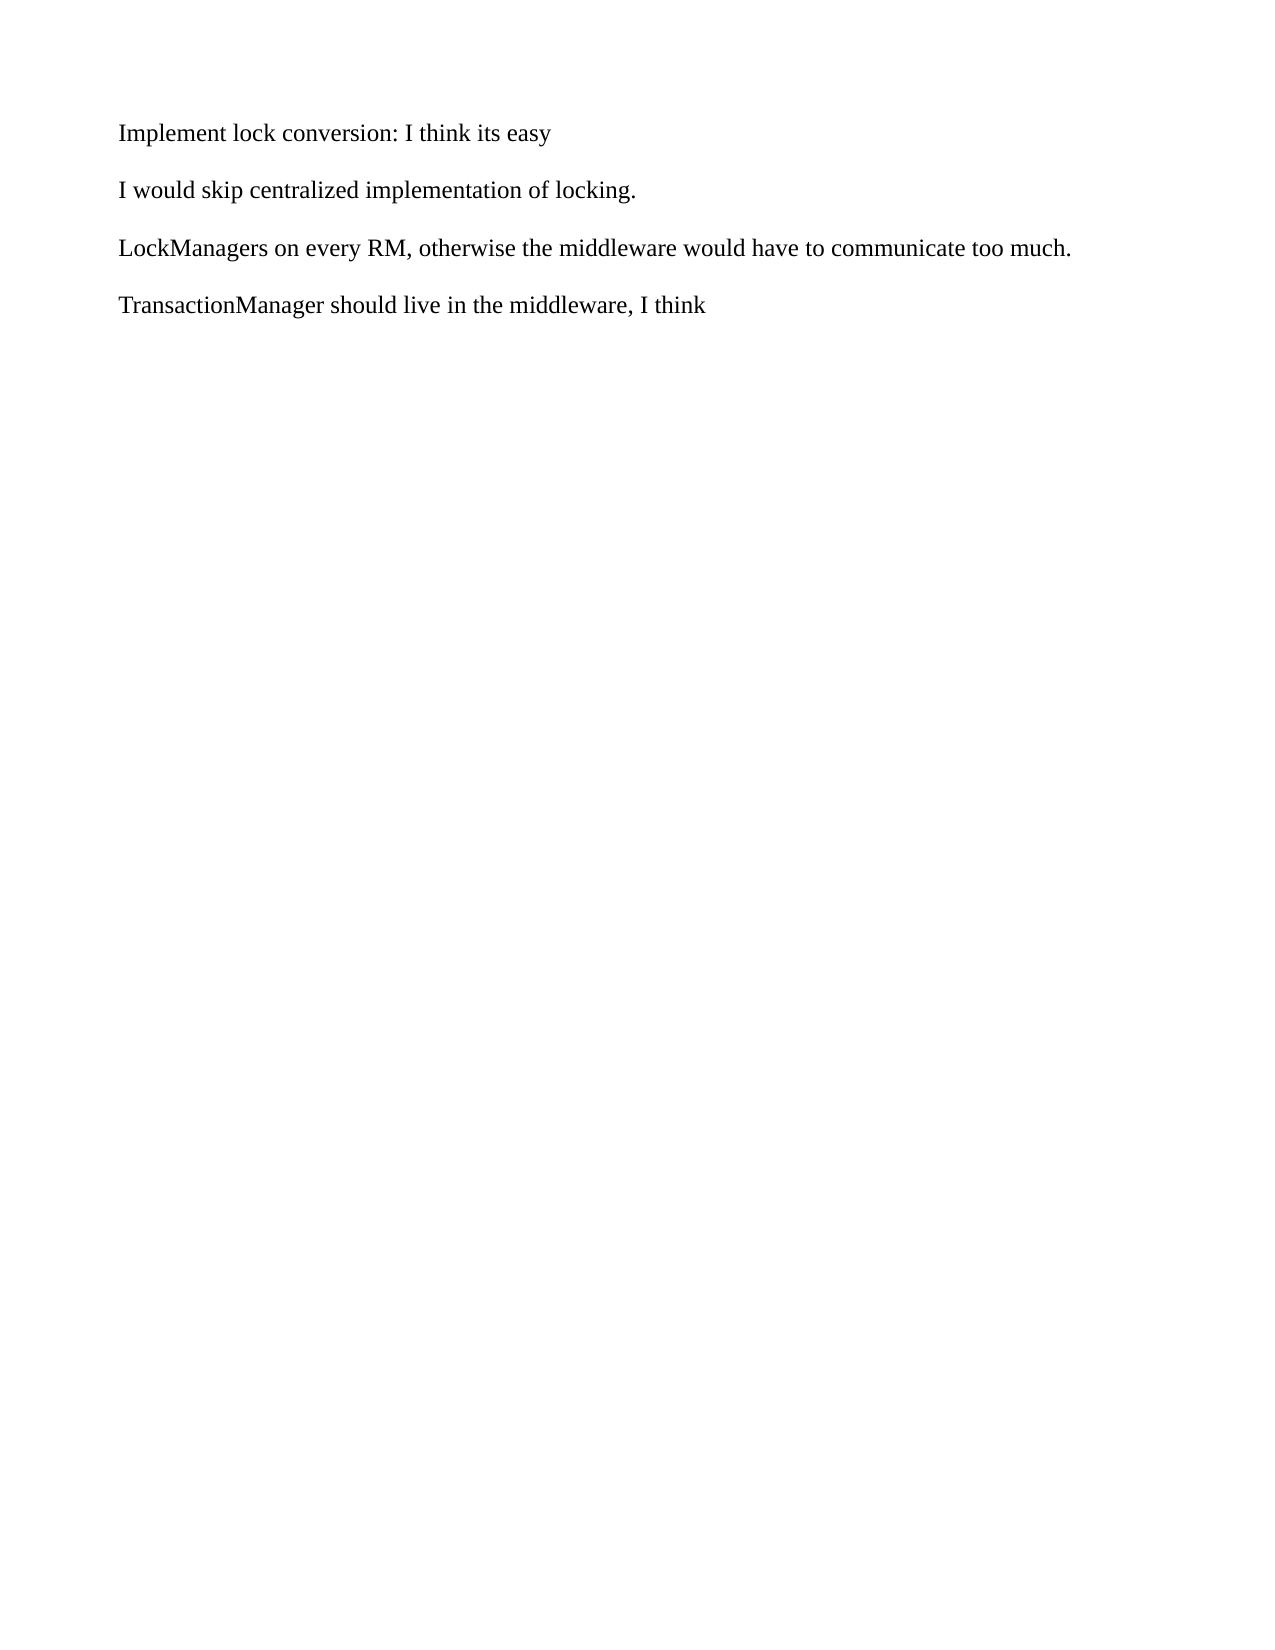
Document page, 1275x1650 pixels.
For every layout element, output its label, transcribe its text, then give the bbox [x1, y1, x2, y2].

text I would skip centralized implementation of locking. [118, 176, 1157, 204]
text TransactionManager should live in the middleware, I think [118, 291, 1157, 319]
text Implement lock conversion: I think its easy [118, 118, 1157, 147]
text LockManagers on every RM, otherwise the middleware would have to communicate too much. [118, 233, 1157, 262]
